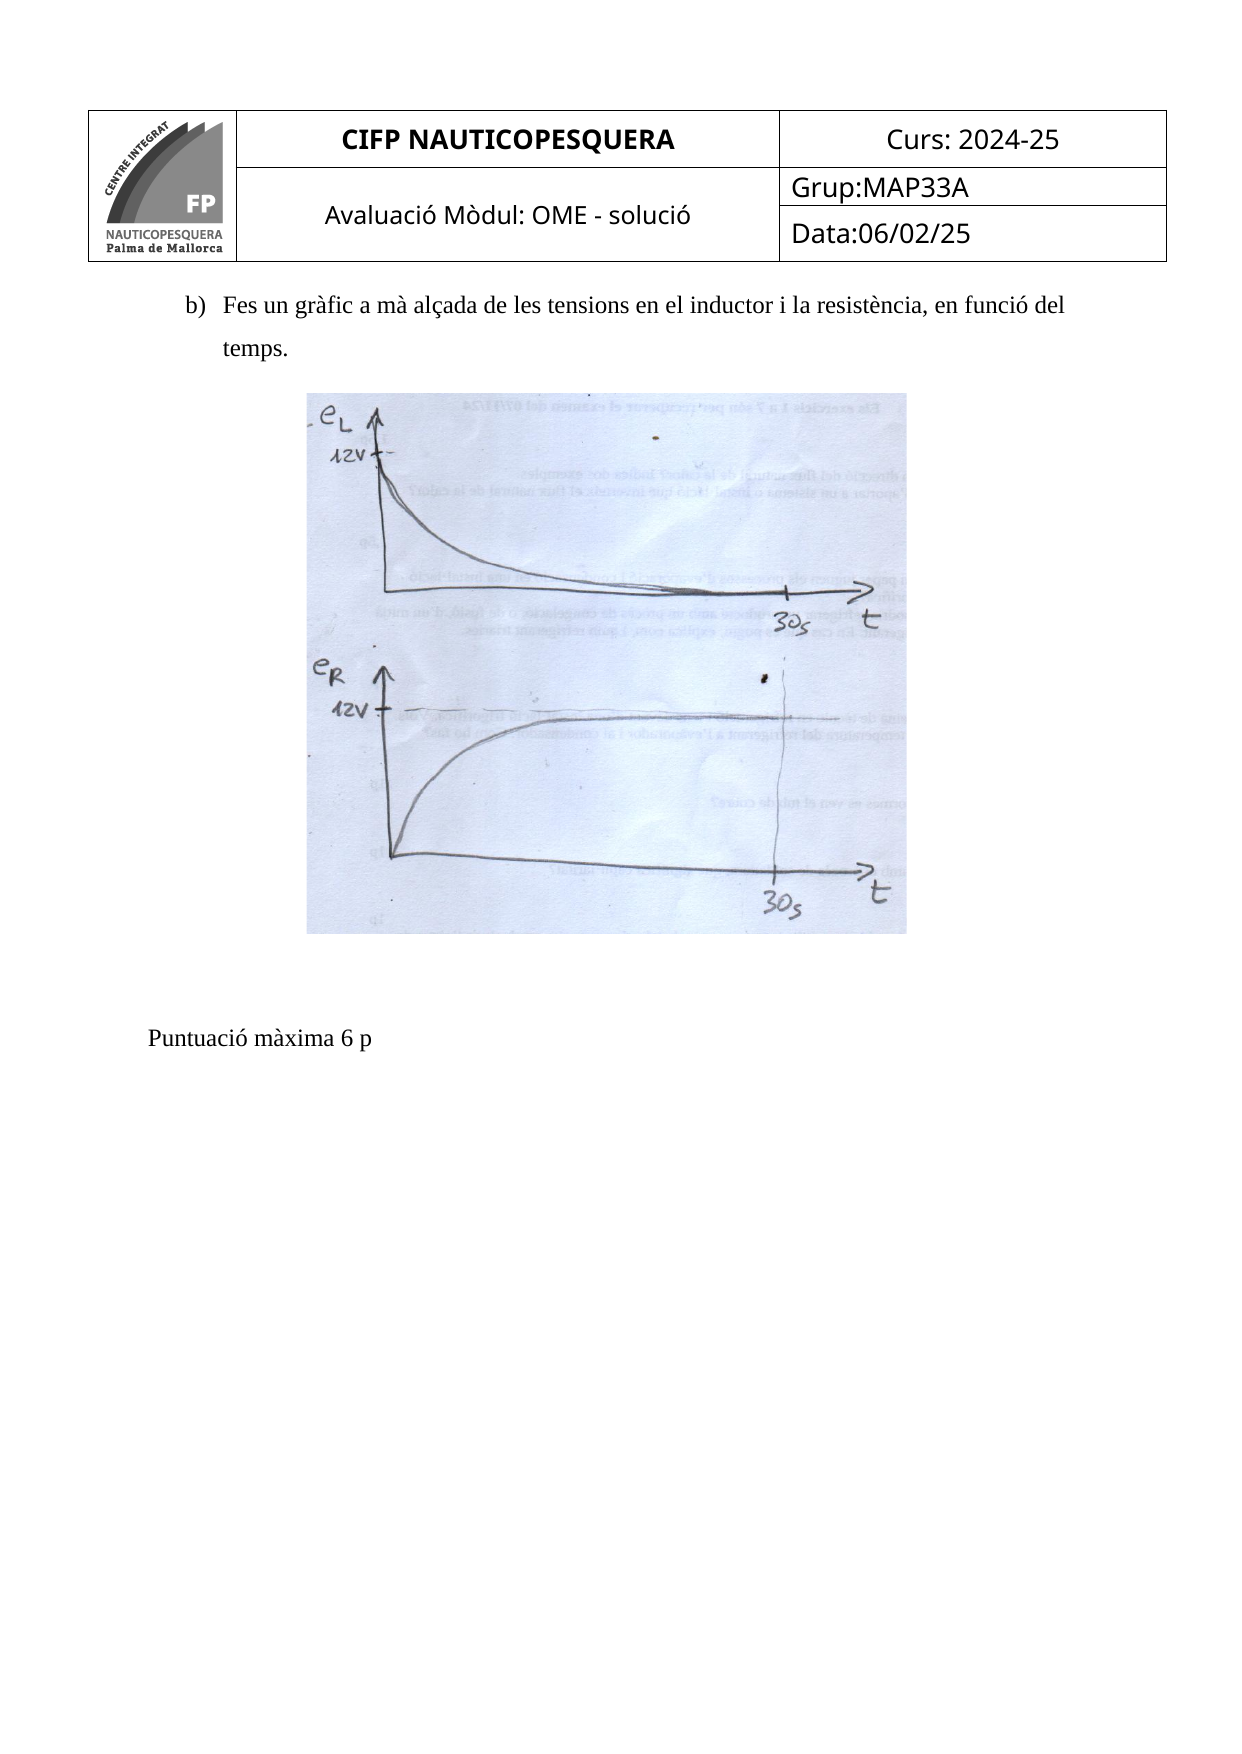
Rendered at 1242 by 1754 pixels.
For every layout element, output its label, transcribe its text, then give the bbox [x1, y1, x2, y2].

list Fes un gràfic a mà alçada de les tensions en el inductor i la resistència, en funció del temps. [185, 290, 1094, 362]
picture [306, 393, 907, 934]
picture [100, 111, 229, 260]
text Puntuació màxima 6 p [148, 1023, 1094, 1052]
